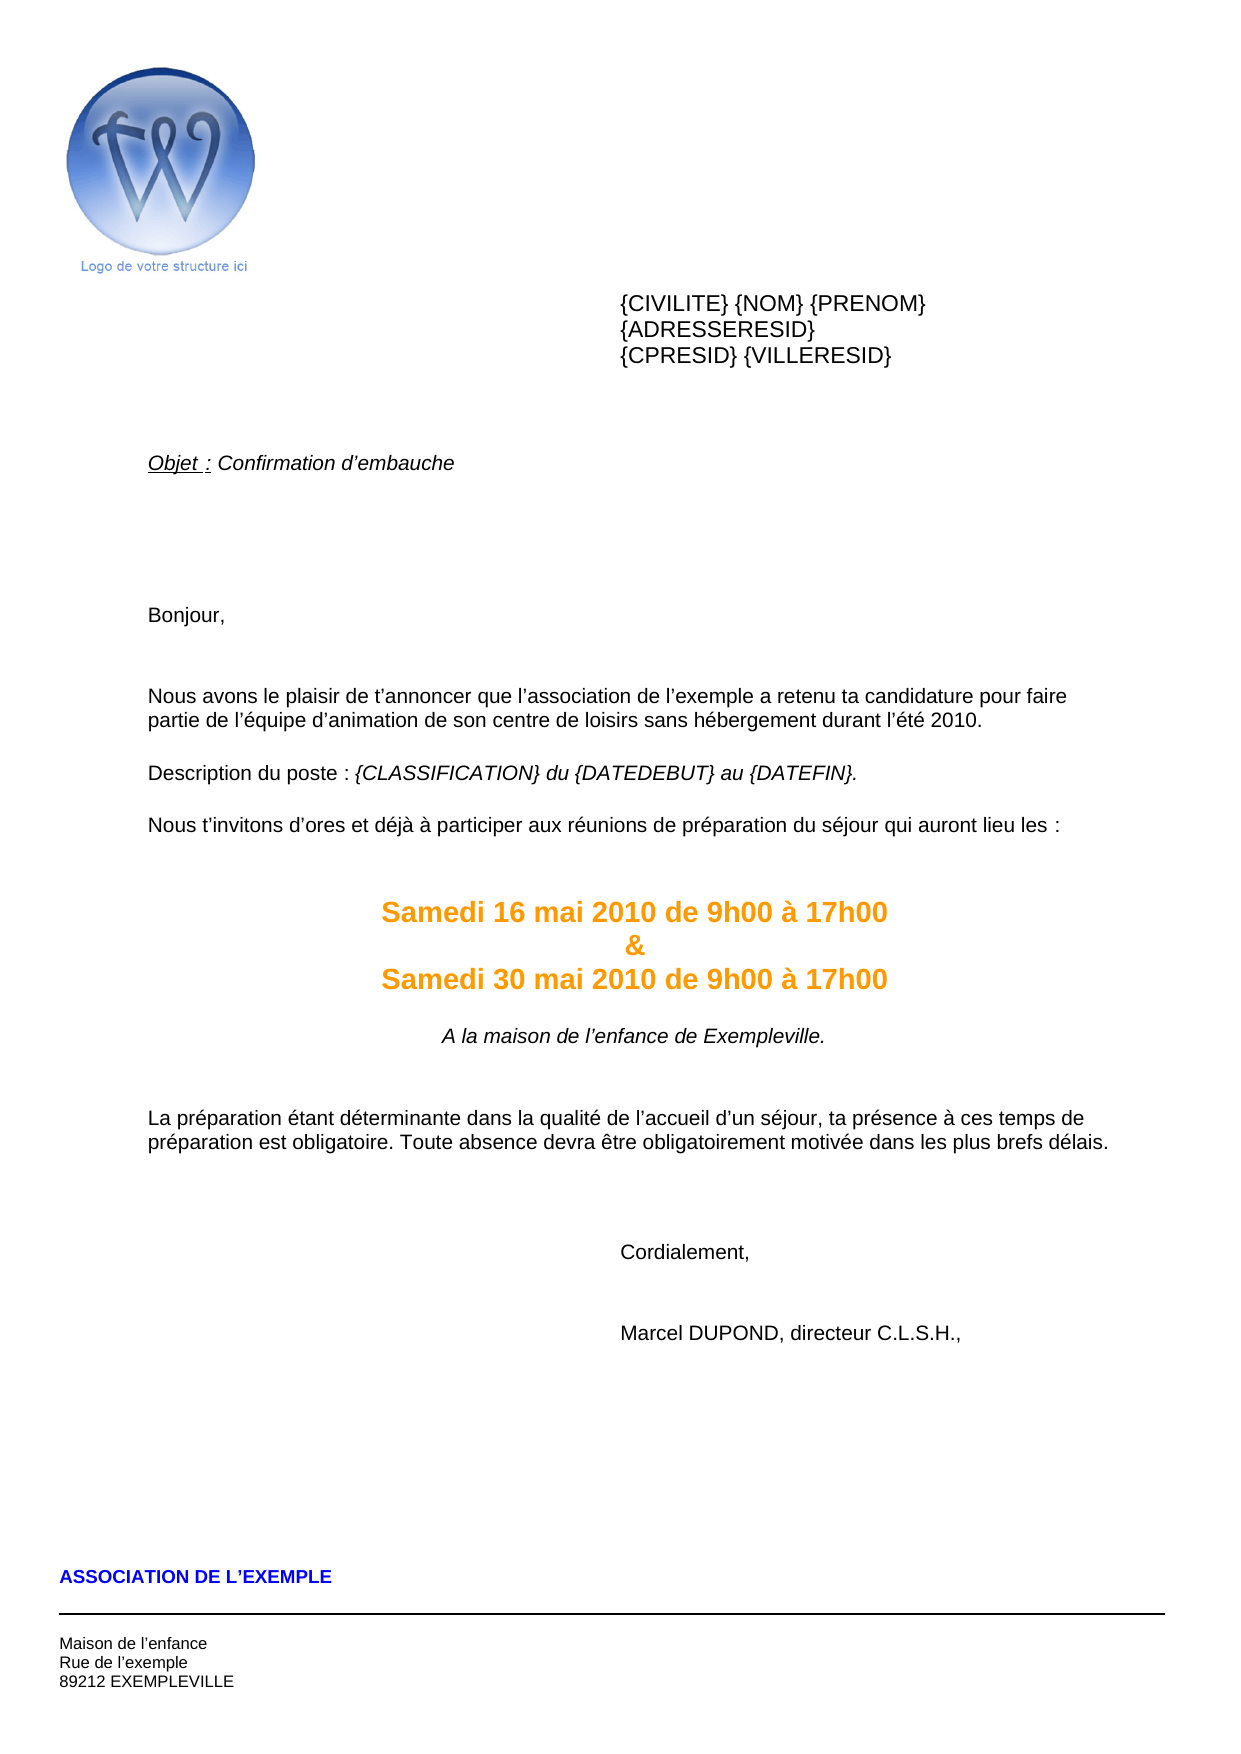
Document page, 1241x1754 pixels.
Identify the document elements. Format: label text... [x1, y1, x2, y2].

picture [60, 61, 261, 283]
text Cordialement, [620, 1240, 1122, 1264]
text Nous avons le plaisir de t’annoncer que l’association de l’exemple a retenu ta candidature pour faire partie de l’équipe d’animation de son centre de loisirs sans hébergement durant l’été 2010. [148, 684, 1122, 732]
text & [148, 928, 1122, 962]
text Nous t’invitons d’ores et déjà à participer aux réunions de préparation du séjour qui auront lieu les : [148, 813, 1122, 837]
text Description du poste : {CLASSIFICATION} du {DATEDEBUT} au {DATEFIN}. [148, 761, 1122, 784]
text Bonjour, [148, 602, 1122, 626]
text {CIVILITE} {NOM} {PRENOM} [620, 289, 1181, 316]
text Samedi 16 mai 2010 de 9h00 à 17h00 [148, 895, 1122, 928]
text Marcel DUPOND, directeur C.L.S.H., [620, 1321, 1122, 1345]
text Objet : Confirmation d’embauche [148, 451, 1181, 475]
text {ADRESSERESID} [620, 316, 1181, 342]
text Samedi 30 mai 2010 de 9h00 à 17h00 [148, 962, 1122, 995]
text {CPRESID} {VILLERESID} [620, 342, 1181, 368]
text La préparation étant déterminante dans la qualité de l’accueil d’un séjour, ta présence à ces temps de préparation est obligatoire. Toute absence devra être obligatoirement motivée dans les plus brefs délais. [148, 1106, 1122, 1153]
text A la maison de l’enfance de Exempleville. [148, 1024, 1122, 1048]
